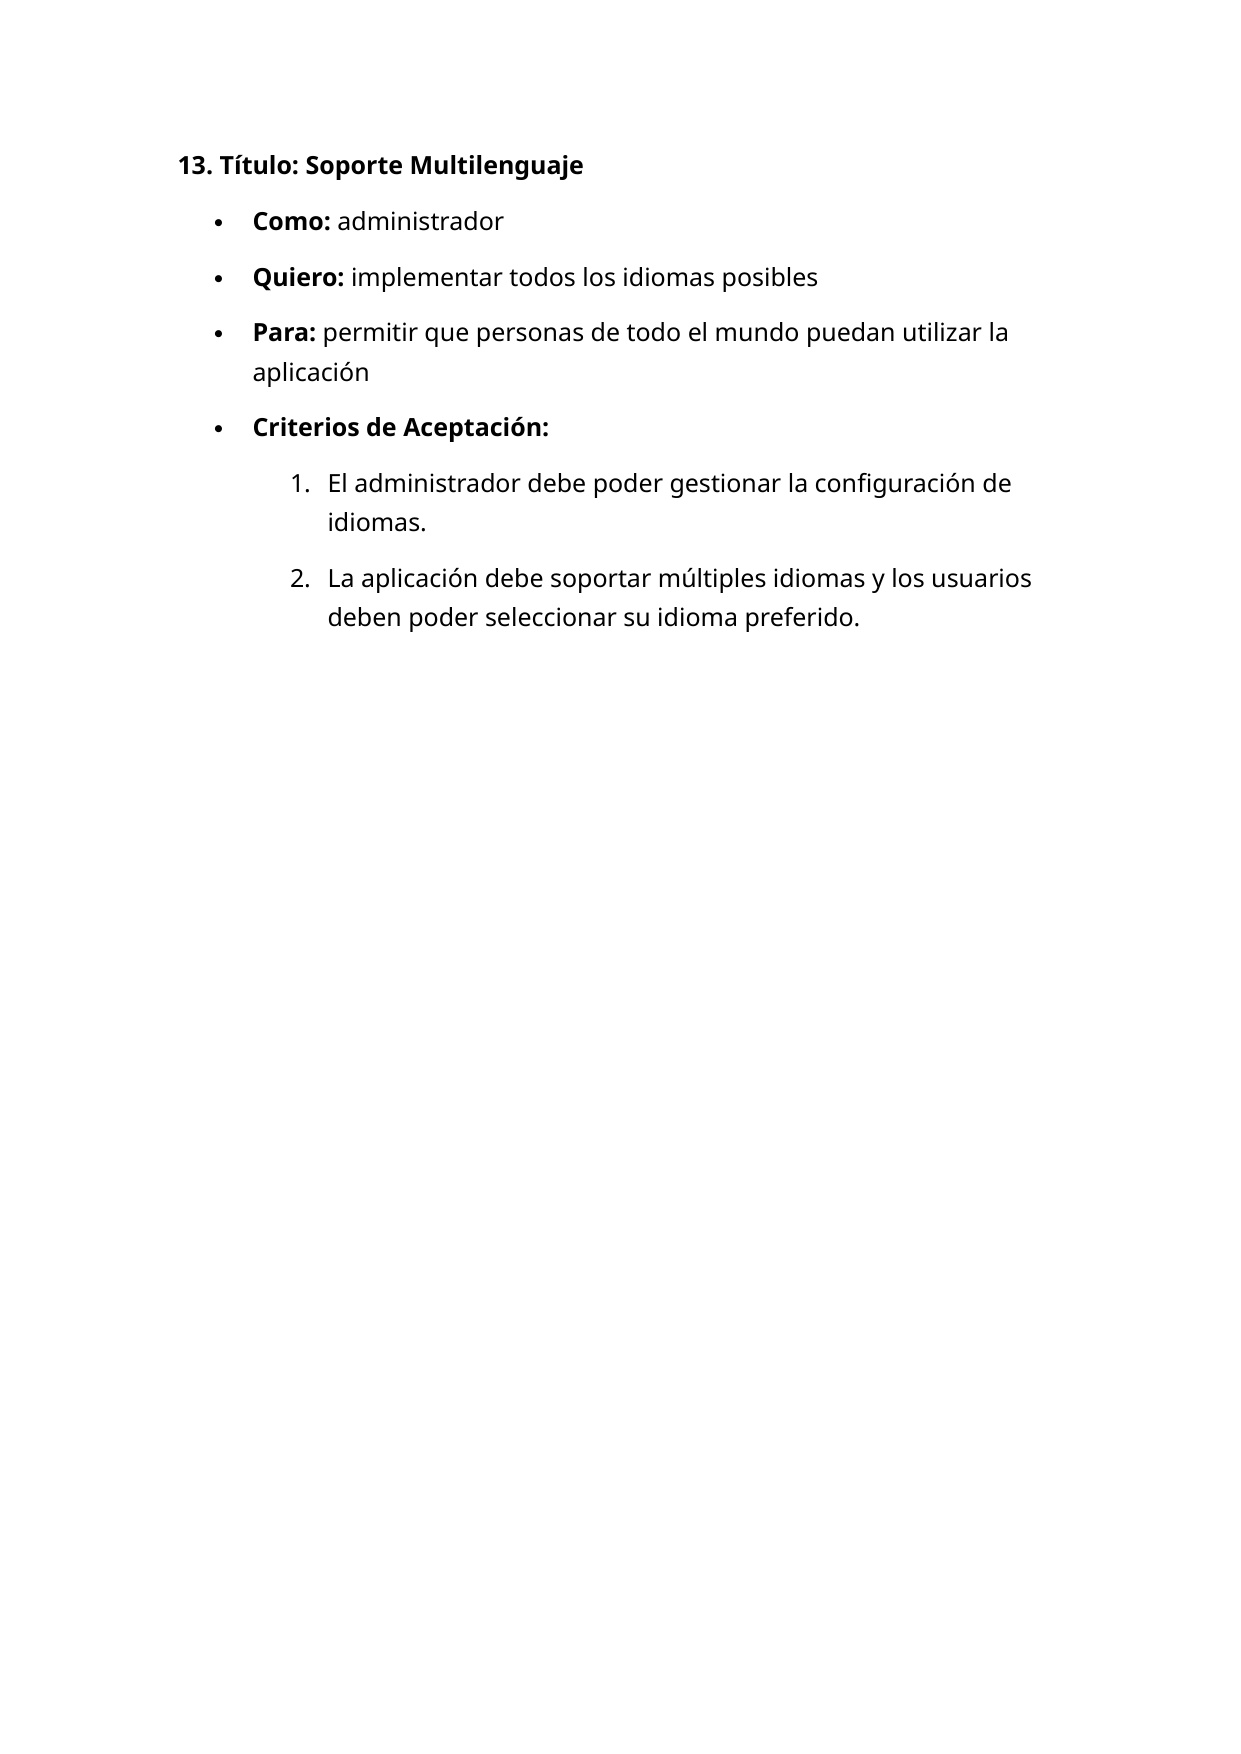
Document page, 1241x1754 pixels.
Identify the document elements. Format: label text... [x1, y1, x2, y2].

list Para: permitir que personas de todo el mundo puedan utilizar la aplicación [215, 315, 1063, 388]
list La aplicación debe soportar múltiples idiomas y los usuarios deben poder seleccionar su idioma preferido. [290, 561, 1063, 634]
list Como: administrador [215, 203, 1063, 237]
list Quiero: implementar todos los idiomas posibles [215, 259, 1063, 293]
text 13. Título: Soporte Multilenguaje [177, 148, 1063, 182]
list El administrador debe poder gestionar la configuración de idiomas. [290, 466, 1063, 539]
list Criterios de Aceptación: [215, 410, 1063, 444]
